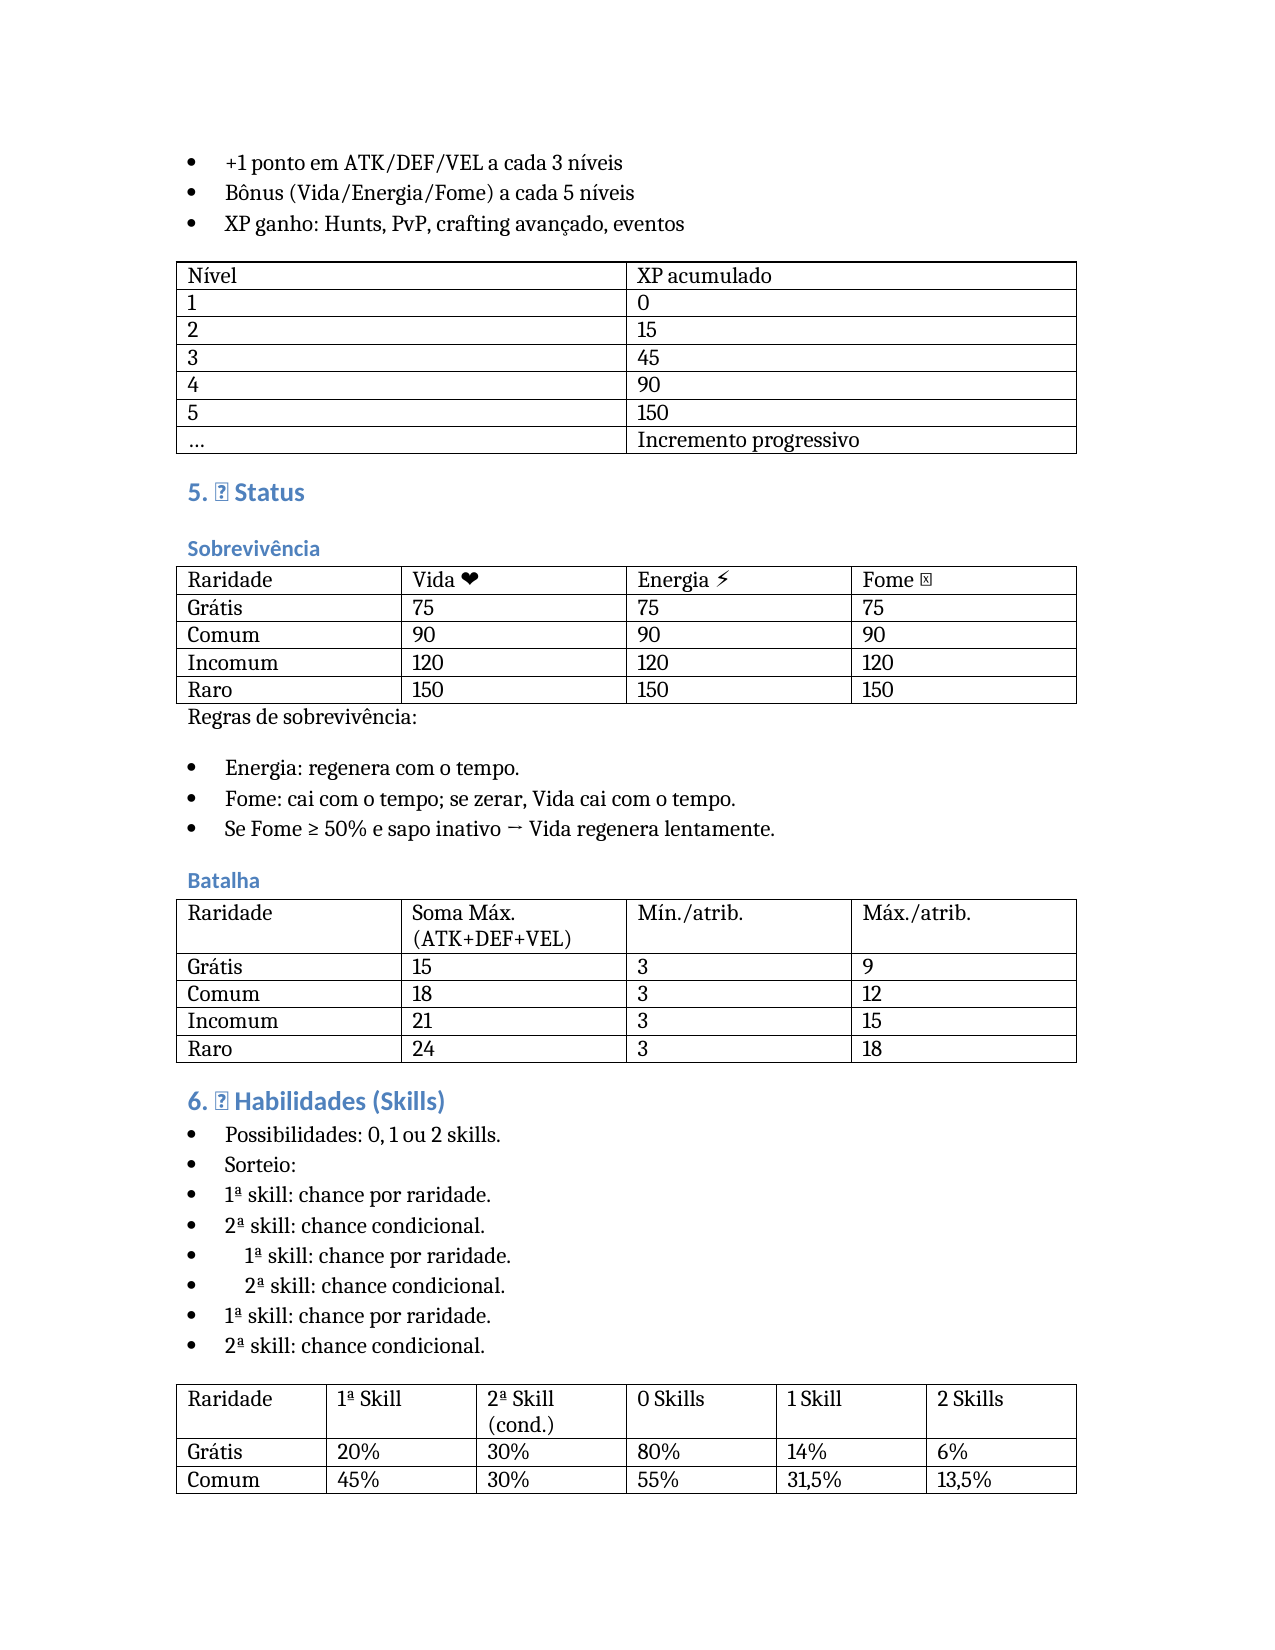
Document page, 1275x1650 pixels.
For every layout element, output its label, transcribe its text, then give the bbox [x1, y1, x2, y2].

table_cell 3 [177, 345, 626, 371]
list Sorteio: [187, 1152, 1087, 1178]
table_cell 45% [327, 1467, 476, 1493]
table_cell 1 [177, 290, 626, 316]
text Regras de sobrevivência: [187, 704, 1087, 730]
table_cell 9 [852, 954, 1076, 980]
table_cell 12 [852, 981, 1076, 1007]
table_cell Comum [177, 1467, 326, 1493]
list XP ganho: Hunts, PvP, crafting avançado, eventos [187, 210, 1087, 237]
table_cell Incremento progressivo [627, 427, 1076, 453]
list 2ª skill: chance condicional. [187, 1273, 1087, 1299]
table_header Máx./atrib. [852, 900, 1076, 952]
table_cell 150 [627, 677, 851, 703]
table_cell 13,5% [927, 1467, 1076, 1493]
table_header XP acumulado [627, 263, 1076, 289]
subtitle 5. 💪 Status [187, 475, 1087, 508]
table_cell 30% [477, 1439, 626, 1466]
table_cell 120 [627, 649, 851, 676]
table_cell 90 [852, 622, 1076, 648]
table_cell 75 [852, 595, 1076, 621]
table_cell 18 [402, 981, 626, 1007]
table_header Nível [177, 263, 626, 289]
table_cell 75 [402, 595, 626, 621]
subtitle 6. 🌀 Habilidades (Skills) [187, 1084, 1087, 1117]
table_header Vida ❤️ [402, 567, 626, 593]
table_cell 15 [402, 954, 626, 980]
list Bônus (Vida/Energia/Fome) a cada 5 níveis [187, 180, 1087, 207]
table_header 1ª Skill [327, 1385, 476, 1438]
table_cell 90 [402, 622, 626, 648]
subtitle Sobrevivência [187, 534, 1087, 562]
table_cell 20% [327, 1439, 476, 1466]
table_header 0 Skills [627, 1385, 776, 1438]
table_cell 3 [627, 954, 851, 980]
table_cell 4 [177, 372, 626, 398]
list Fome: cai com o tempo; se zerar, Vida cai com o tempo. [187, 785, 1087, 812]
table_cell 5 [177, 400, 626, 426]
table_cell 75 [627, 595, 851, 621]
table_header Raridade [177, 567, 401, 593]
table_cell Grátis [177, 954, 401, 980]
table_header 2 Skills [927, 1385, 1076, 1438]
table_header Mín./atrib. [627, 900, 851, 952]
table_cell 14% [777, 1439, 926, 1466]
list Energia: regenera com o tempo. [187, 755, 1087, 781]
table_cell 55% [627, 1467, 776, 1493]
table_cell 0 [627, 290, 1076, 316]
table_cell 45 [627, 345, 1076, 371]
table_cell 120 [852, 649, 1076, 676]
table_cell 3 [627, 1008, 851, 1035]
table_cell 80% [627, 1439, 776, 1466]
table_cell 21 [402, 1008, 626, 1035]
table_header Fome 🍎 [852, 567, 1076, 593]
table_cell Grátis [177, 1439, 326, 1466]
table_cell 150 [852, 677, 1076, 703]
table_cell 2 [177, 317, 626, 344]
table_cell … [177, 427, 626, 453]
table_cell 3 [627, 1036, 851, 1062]
table_cell Comum [177, 622, 401, 648]
table_cell 90 [627, 622, 851, 648]
list 1ª skill: chance por raridade. [187, 1182, 1087, 1209]
table_cell Raro [177, 1036, 401, 1062]
table_cell 30% [477, 1467, 626, 1493]
table_cell 150 [402, 677, 626, 703]
table_cell 15 [852, 1008, 1076, 1035]
list 1ª skill: chance por raridade. [187, 1243, 1087, 1269]
list 1ª skill: chance por raridade. [187, 1303, 1087, 1329]
table_cell 15 [627, 317, 1076, 344]
table_header Soma Máx. (ATK+DEF+VEL) [402, 900, 626, 952]
table_cell Grátis [177, 595, 401, 621]
table_header 2ª Skill (cond.) [477, 1385, 626, 1438]
list 2ª skill: chance condicional. [187, 1333, 1087, 1360]
list Se Fome ≥ 50% e sapo inativo → Vida regenera lentamente. [187, 816, 1087, 842]
table_header 1 Skill [777, 1385, 926, 1438]
table_cell 120 [402, 649, 626, 676]
table_cell Raro [177, 677, 401, 703]
table_cell 3 [627, 981, 851, 1007]
subtitle Batalha [187, 867, 1087, 894]
table_cell 90 [627, 372, 1076, 398]
table_cell 31,5% [777, 1467, 926, 1493]
table_cell 24 [402, 1036, 626, 1062]
table_cell 18 [852, 1036, 1076, 1062]
table_cell Incomum [177, 649, 401, 676]
table_cell 150 [627, 400, 1076, 426]
table_cell Incomum [177, 1008, 401, 1035]
table_cell Comum [177, 981, 401, 1007]
list Possibilidades: 0, 1 ou 2 skills. [187, 1122, 1087, 1148]
table_cell 6% [927, 1439, 1076, 1466]
list +1 ponto em ATK/DEF/VEL a cada 3 níveis [187, 150, 1087, 176]
table_header Raridade [177, 900, 401, 952]
table_header Raridade [177, 1385, 326, 1438]
table_header Energia ⚡ [627, 567, 851, 593]
list 2ª skill: chance condicional. [187, 1212, 1087, 1239]
